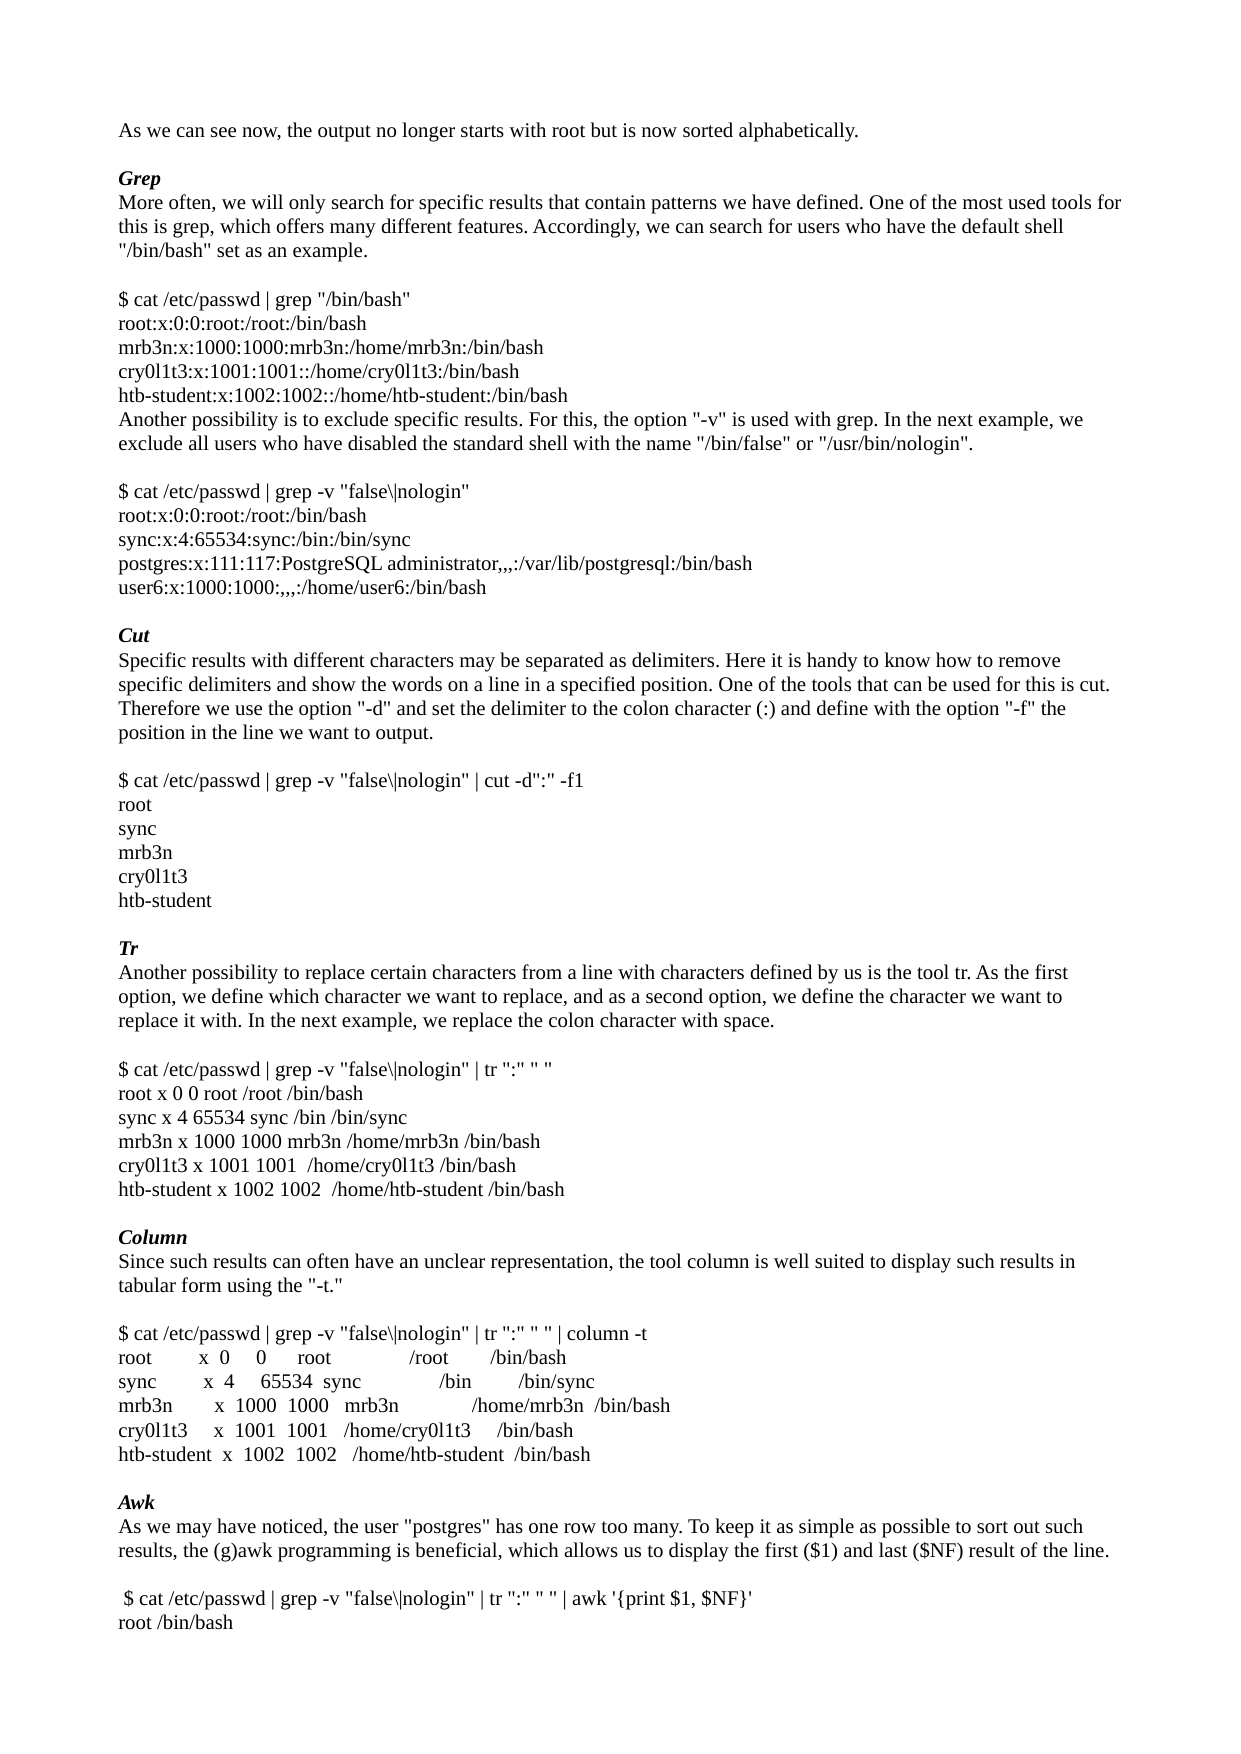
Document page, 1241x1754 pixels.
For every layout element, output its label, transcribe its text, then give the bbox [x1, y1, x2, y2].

text user6:x:1000:1000:,,,:/home/user6:/bin/bash [118, 575, 1122, 599]
text htb-student x 1002 1002 /home/htb-student /bin/bash [118, 1177, 1122, 1201]
text Grep [118, 166, 1122, 190]
text $ cat /etc/passwd | grep -v "false\|nologin" | cut -d":" -f1 [118, 768, 1122, 792]
text cry0l1t3 [118, 864, 1122, 888]
text Tr [118, 936, 1122, 960]
text mrb3n x 1000 1000 mrb3n /home/mrb3n /bin/bash [118, 1129, 1122, 1153]
text Column [118, 1225, 1122, 1249]
text sync x 4 65534 sync /bin /bin/sync [118, 1105, 1122, 1129]
text Another possibility is to exclude specific results. For this, the option "-v" is used with grep. In the next example, we exclude all users who have disabled the standard shell with the name "/bin/false" or "/usr/bin/nologin". [118, 407, 1122, 455]
text root x 0 0 root /root /bin/bash [118, 1081, 1122, 1105]
text $ cat /etc/passwd | grep -v "false\|nologin" | tr ":" " " | column -t [118, 1321, 1122, 1345]
text root:x:0:0:root:/root:/bin/bash [118, 311, 1122, 335]
text htb-student:x:1002:1002::/home/htb-student:/bin/bash [118, 383, 1122, 407]
text Specific results with different characters may be separated as delimiters. Here it is handy to know how to remove specific delimiters and show the words on a line in a specified position. One of the tools that can be used for this is cut. Therefore we use the option "-d" and set the delimiter to the colon character (:) and define with the option "-f" the position in the line we want to output. [118, 647, 1122, 744]
text root [118, 792, 1122, 816]
text cry0l1t3:x:1001:1001::/home/cry0l1t3:/bin/bash [118, 359, 1122, 383]
text cry0l1t3 x 1001 1001 /home/cry0l1t3 /bin/bash [118, 1153, 1122, 1177]
text root x 0 0 root /root /bin/bash [118, 1345, 1122, 1369]
text mrb3n [118, 840, 1122, 864]
text Cut [118, 623, 1122, 647]
text $ cat /etc/passwd | grep -v "false\|nologin" | tr ":" " " [118, 1057, 1122, 1081]
text sync:x:4:65534:sync:/bin:/bin/sync [118, 527, 1122, 551]
text mrb3n:x:1000:1000:mrb3n:/home/mrb3n:/bin/bash [118, 335, 1122, 359]
text More often, we will only search for specific results that contain patterns we have defined. One of the most used tools for this is grep, which offers many different features. Accordingly, we can search for users who have the default shell "/bin/bash" set as an example. [118, 190, 1122, 262]
text sync x 4 65534 sync /bin /bin/sync [118, 1369, 1122, 1393]
text Awk [118, 1490, 1122, 1514]
text $ cat /etc/passwd | grep -v "false\|nologin" | tr ":" " " | awk '{print $1, $NF}' [118, 1586, 1122, 1610]
text sync [118, 816, 1122, 840]
text postgres:x:111:117:PostgreSQL administrator,,,:/var/lib/postgresql:/bin/bash [118, 551, 1122, 575]
text Since such results can often have an unclear representation, the tool column is well suited to display such results in tabular form using the "-t." [118, 1249, 1122, 1297]
text mrb3n x 1000 1000 mrb3n /home/mrb3n /bin/bash [118, 1393, 1122, 1417]
text As we may have noticed, the user "postgres" has one row too many. To keep it as simple as possible to sort out such results, the (g)awk programming is beneficial, which allows us to display the first ($1) and last ($NF) result of the line. [118, 1514, 1122, 1562]
text $ cat /etc/passwd | grep -v "false\|nologin" [118, 479, 1122, 503]
text cry0l1t3 x 1001 1001 /home/cry0l1t3 /bin/bash [118, 1417, 1122, 1442]
text $ cat /etc/passwd | grep "/bin/bash" [118, 287, 1122, 311]
text htb-student x 1002 1002 /home/htb-student /bin/bash [118, 1442, 1122, 1466]
text root /bin/bash [118, 1610, 1122, 1634]
text htb-student [118, 888, 1122, 912]
text root:x:0:0:root:/root:/bin/bash [118, 503, 1122, 527]
text As we can see now, the output no longer starts with root but is now sorted alphabetically. [118, 118, 1122, 142]
text Another possibility to replace certain characters from a line with characters defined by us is the tool tr. As the first option, we define which character we want to replace, and as a second option, we define the character we want to replace it with. In the next example, we replace the colon character with space. [118, 960, 1122, 1032]
